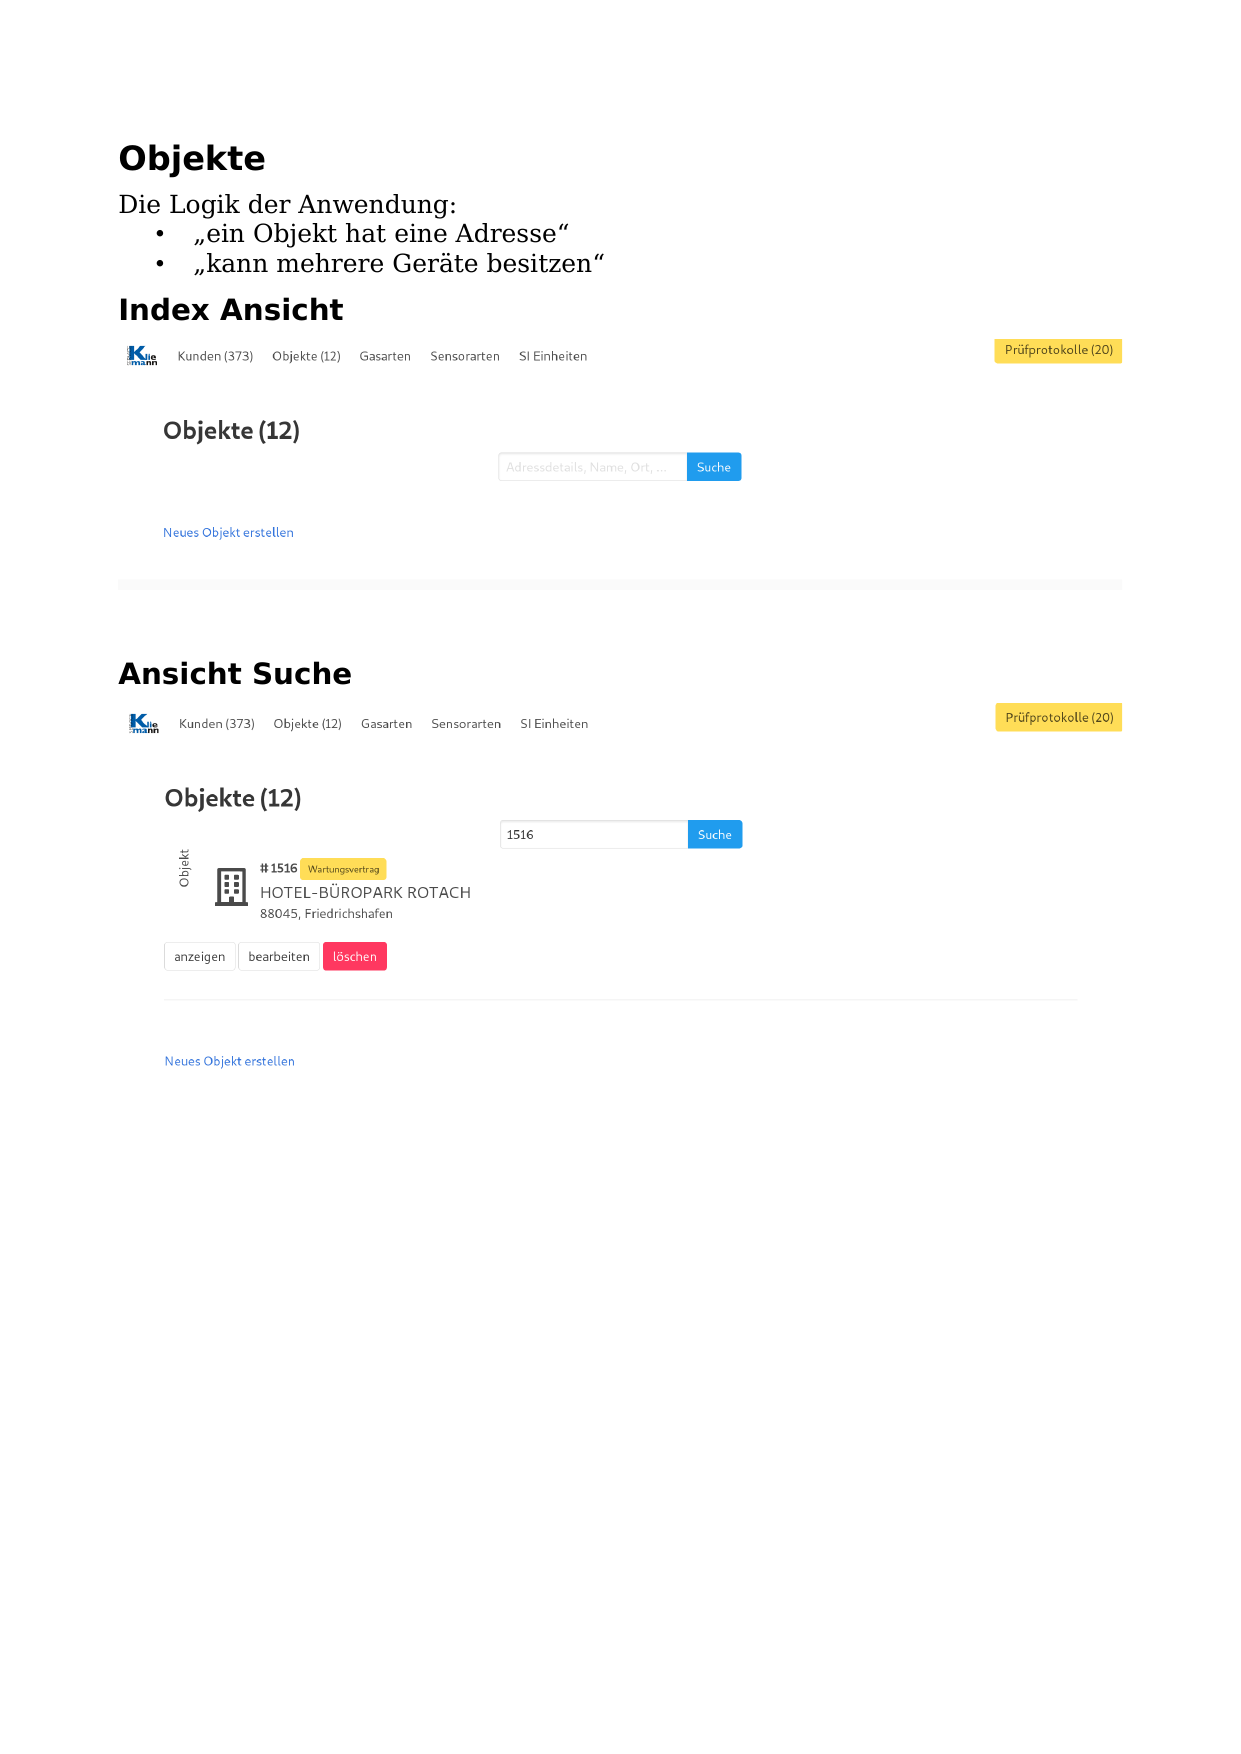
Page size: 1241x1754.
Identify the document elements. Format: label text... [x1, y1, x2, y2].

list „kann mehrere Geräte besitzen“ [156, 249, 1122, 278]
subtitle Objekte [118, 139, 1122, 178]
picture [118, 703, 1123, 1096]
picture [118, 339, 1123, 590]
list „ein Objekt hat eine Adresse“ [156, 220, 1122, 249]
subtitle Ansicht Suche [118, 657, 1122, 691]
text Die Logik der Anwendung: [118, 191, 1122, 220]
subtitle Index Ansicht [118, 293, 1122, 327]
